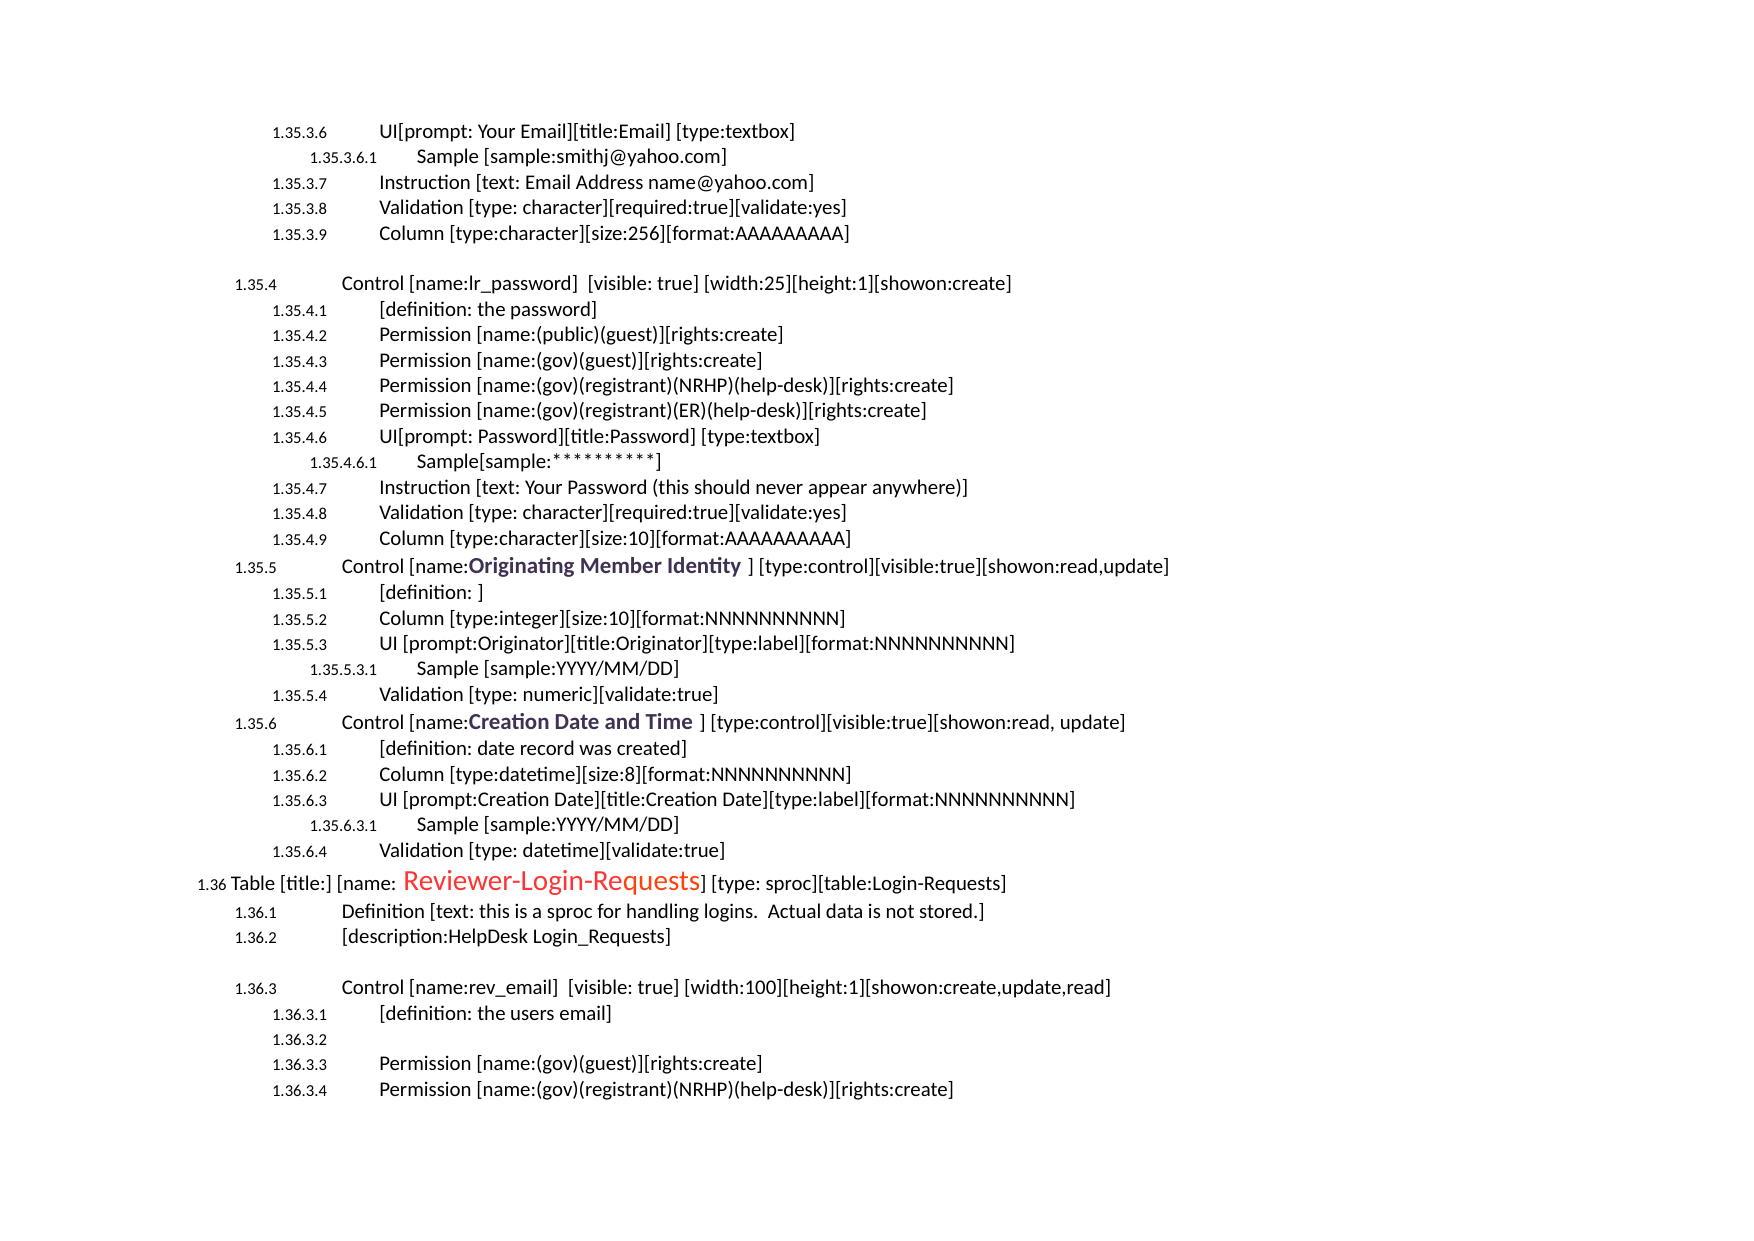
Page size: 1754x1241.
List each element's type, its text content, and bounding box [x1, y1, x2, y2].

list [definition: ] [268, 579, 1636, 605]
list Sample [sample:YYYY/MM/DD] [306, 656, 1636, 681]
list Instruction [text: Your Password (this should never appear anywhere)] [268, 474, 1636, 499]
list Column [type:integer][size:10][format:NNNNNNNNNN] [268, 605, 1636, 630]
list Sample [sample:YYYY/MM/DD] [306, 812, 1636, 837]
list Validation [type: datetime][validate:true] [268, 837, 1636, 862]
list Column [type:datetime][size:8][format:NNNNNNNNNN] [268, 761, 1636, 786]
list Validation [type: numeric][validate:true] [268, 681, 1636, 706]
list UI[prompt: Password][title:Password] [type:textbox] [268, 423, 1636, 448]
list Control [name:rev_email] [visible: true] [width:100][height:1][showon:create,update,read] [231, 974, 1636, 1000]
list Validation [type: character][required:true][validate:yes] [268, 194, 1636, 220]
list Permission [name:(gov)(registrant)(NRHP)(help-desk)][rights:create] [268, 1076, 1636, 1101]
list [definition: the users email] [268, 1000, 1636, 1025]
list UI [prompt:Creation Date][title:Creation Date][type:label][format:NNNNNNNNNN] [268, 786, 1636, 812]
list Definition [text: this is a sproc for handling logins. Actual data is not stored.] [231, 898, 1636, 923]
list Sample [sample:smithj@yahoo.com] [306, 143, 1636, 169]
list [definition: date record was created] [268, 735, 1636, 761]
list [definition: the password] [268, 296, 1636, 321]
list Sample[sample:**********] [306, 448, 1636, 474]
list Table [title:] [name: Reviewer-Login-Requests] [type: sproc][table:Login-Requests] [193, 862, 1636, 898]
list Permission [name:(gov)(registrant)(ER)(help-desk)][rights:create] [268, 398, 1636, 423]
list Column [type:character][size:10][format:AAAAAAAAAA] [268, 525, 1636, 550]
list Instruction [text: Email Address name@yahoo.com] [268, 169, 1636, 194]
list Permission [name:(gov)(registrant)(NRHP)(help-desk)][rights:create] [268, 372, 1636, 398]
list Column [type:character][size:256][format:AAAAAAAAA] [268, 220, 1636, 245]
list Permission [name:(gov)(guest)][rights:create] [268, 347, 1636, 372]
list Control [name:lr_password] [visible: true] [width:25][height:1][showon:create] [231, 271, 1636, 296]
list Validation [type: character][required:true][validate:yes] [268, 499, 1636, 525]
list Control [name:Originating Member Identity ] [type:control][visible:true][showon:read,update] [231, 550, 1636, 579]
list Permission [name:(public)(guest)][rights:create] [268, 321, 1636, 347]
list UI[prompt: Your Email][title:Email] [type:textbox] [268, 118, 1636, 143]
list UI [prompt:Originator][title:Originator][type:label][format:NNNNNNNNNN] [268, 630, 1636, 656]
list Permission [name:(gov)(guest)][rights:create] [268, 1051, 1636, 1076]
list [description:HelpDesk Login_Requests] [231, 923, 1636, 949]
list Control [name:Creation Date and Time ] [type:control][visible:true][showon:read, update] [231, 706, 1636, 735]
